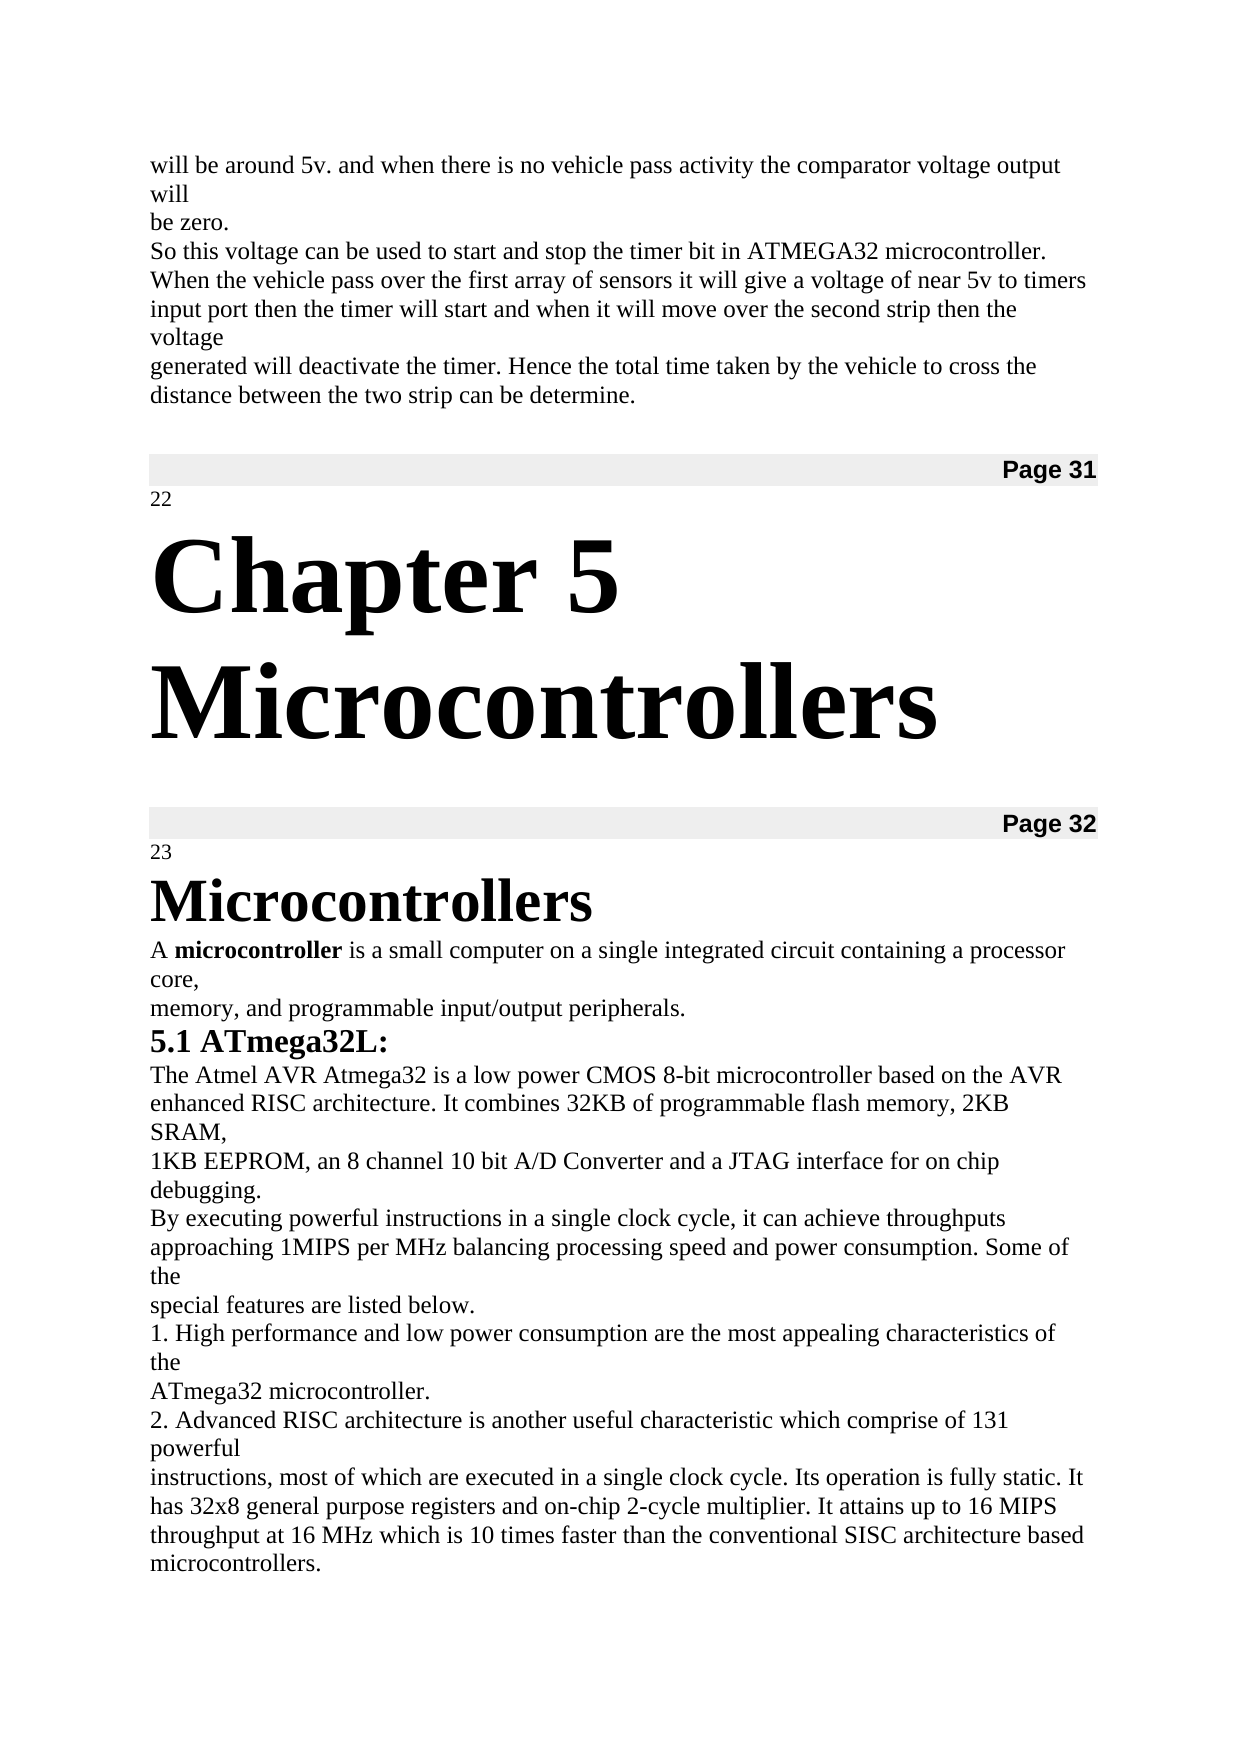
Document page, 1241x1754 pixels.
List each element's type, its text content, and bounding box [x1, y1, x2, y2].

text memory, and programmable input/output peripherals. [150, 993, 1090, 1021]
text Microcontrollers [150, 637, 1090, 762]
table_header Page 31 [149, 454, 1098, 486]
table_header Page 32 [149, 807, 1098, 839]
text special features are listed below. [150, 1290, 1090, 1318]
text instructions, most of which are executed in a single clock cycle. Its operation is fully static. It [150, 1462, 1090, 1491]
text By executing powerful instructions in a single clock cycle, it can achieve throughputs [150, 1203, 1090, 1232]
text will be around 5v. and when there is no vehicle pass activity the comparator voltage output will [150, 150, 1090, 207]
text A microcontroller is a small computer on a single integrated circuit containing a processor core, [150, 935, 1090, 993]
text distance between the two strip can be determine. [150, 380, 1090, 409]
text 1. High performance and low power consumption are the most appealing characteristics of the [150, 1318, 1090, 1376]
text Microcontrollers [150, 864, 1090, 935]
text 2. Advanced RISC architecture is another useful characteristic which comprise of 131 powerful [150, 1405, 1090, 1462]
text Chapter 5 [150, 511, 1090, 637]
text When the vehicle pass over the first array of sensors it will give a voltage of near 5v to timers [150, 265, 1090, 294]
text 22 [150, 486, 1090, 511]
text 23 [150, 839, 1090, 864]
text throughput at 16 MHz which is 10 times faster than the conventional SISC architecture based [150, 1520, 1090, 1548]
text enhanced RISC architecture. It combines 32KB of programmable flash memory, 2KB SRAM, [150, 1088, 1090, 1146]
text generated will deactivate the timer. Hence the total time taken by the vehicle to cross the [150, 351, 1090, 380]
text be zero. [150, 207, 1090, 236]
text 1KB EEPROM, an 8 channel 10 bit A/D Converter and a JTAG interface for on chip debugging. [150, 1146, 1090, 1203]
text input port then the timer will start and when it will move over the second strip then the voltage [150, 294, 1090, 351]
text approaching 1MIPS per MHz balancing processing speed and power consumption. Some of the [150, 1232, 1090, 1290]
text So this voltage can be used to start and stop the timer bit in ATMEGA32 microcontroller. [150, 236, 1090, 265]
text 5.1 ATmega32L: [150, 1021, 1090, 1060]
text ATmega32 microcontroller. [150, 1376, 1090, 1405]
text microcontrollers. [150, 1548, 1090, 1577]
text has 32x8 general purpose registers and on-chip 2-cycle multiplier. It attains up to 16 MIPS [150, 1491, 1090, 1520]
text The Atmel AVR Atmega32 is a low power CMOS 8-bit microcontroller based on the AVR [150, 1060, 1090, 1088]
